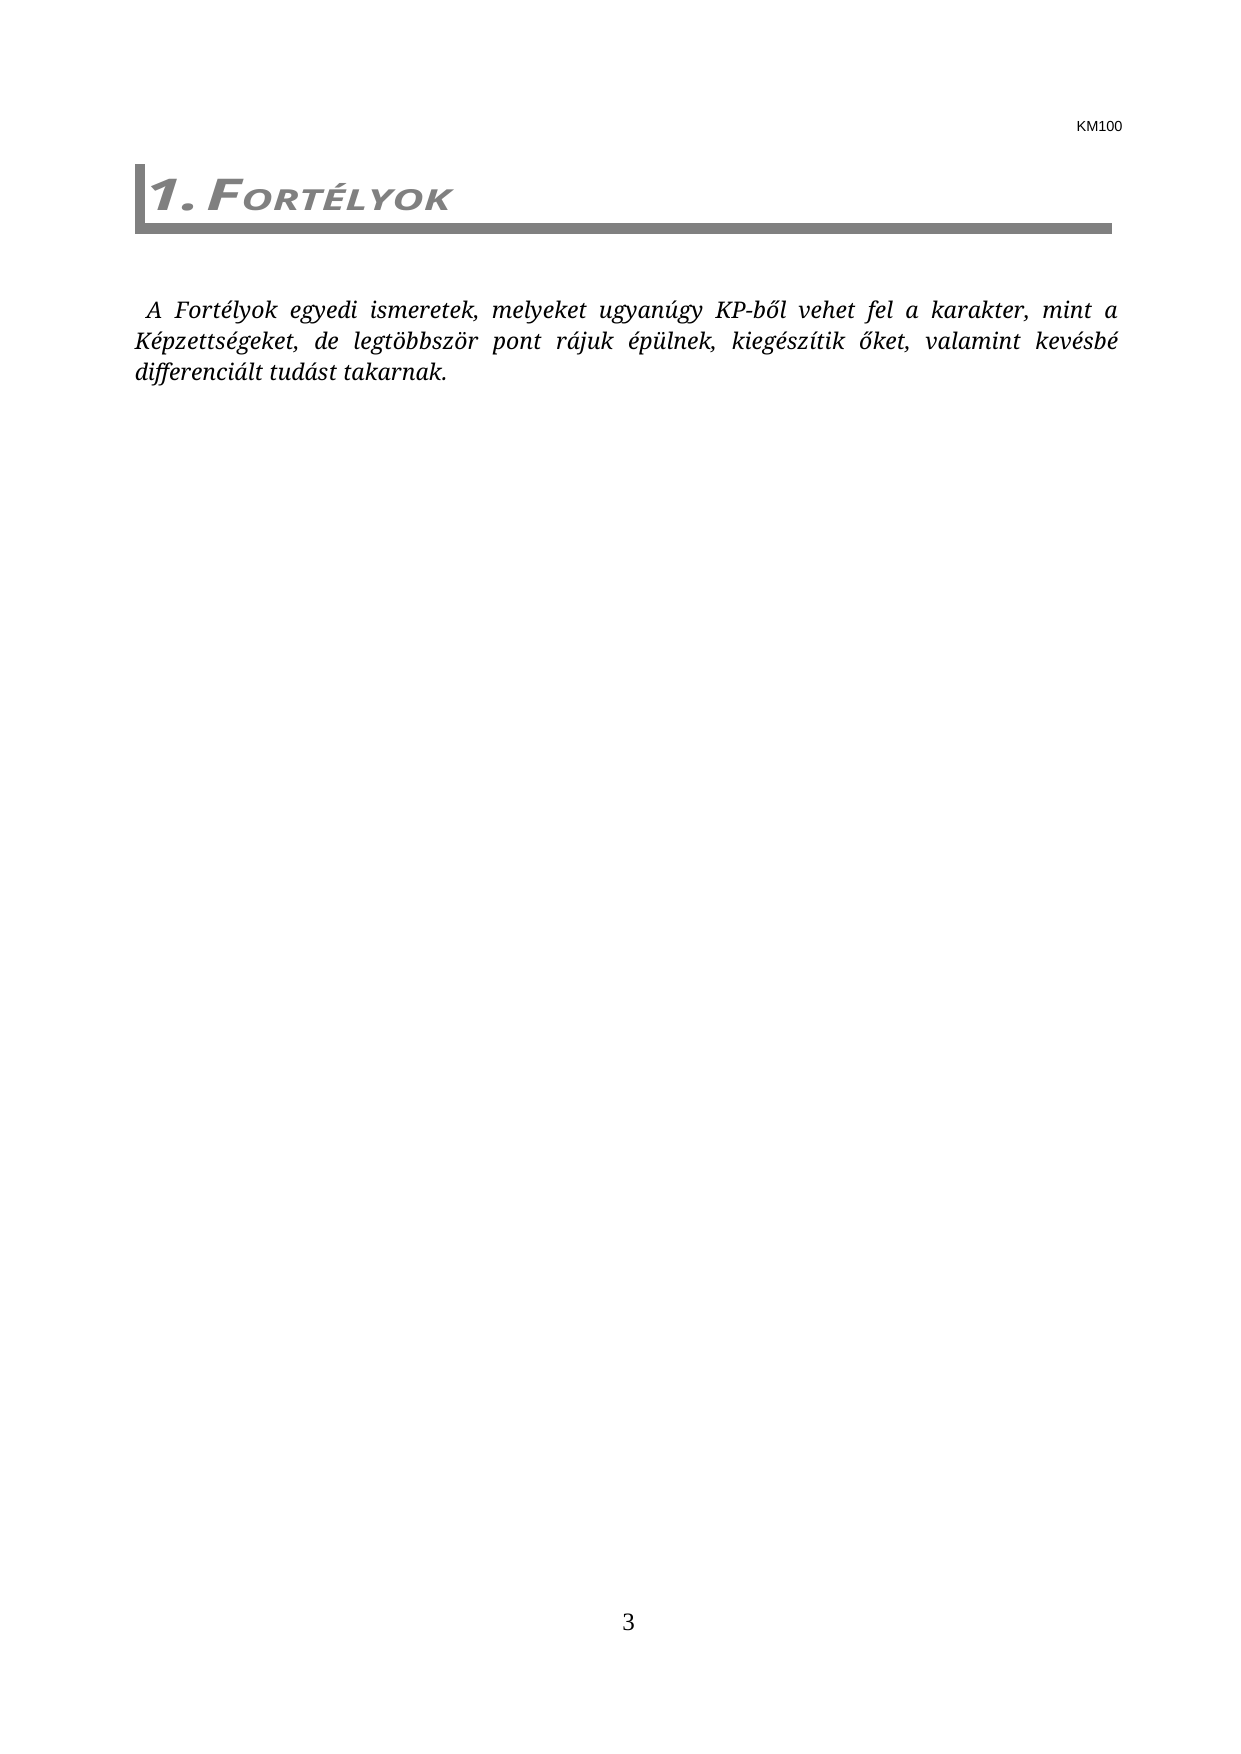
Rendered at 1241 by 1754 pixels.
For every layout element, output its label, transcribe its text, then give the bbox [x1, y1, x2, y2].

text A Fortélyok egyedi ismeretek, melyeket ugyanúgy KP-ből vehet fel a karakter, mint a Képzettségeket, de legtöbbször pont rájuk épülnek, kiegészítik őket, valamint kevésbé differenciált tudást takarnak. [134, 294, 1122, 387]
subtitle Fortélyok [145, 164, 1122, 223]
